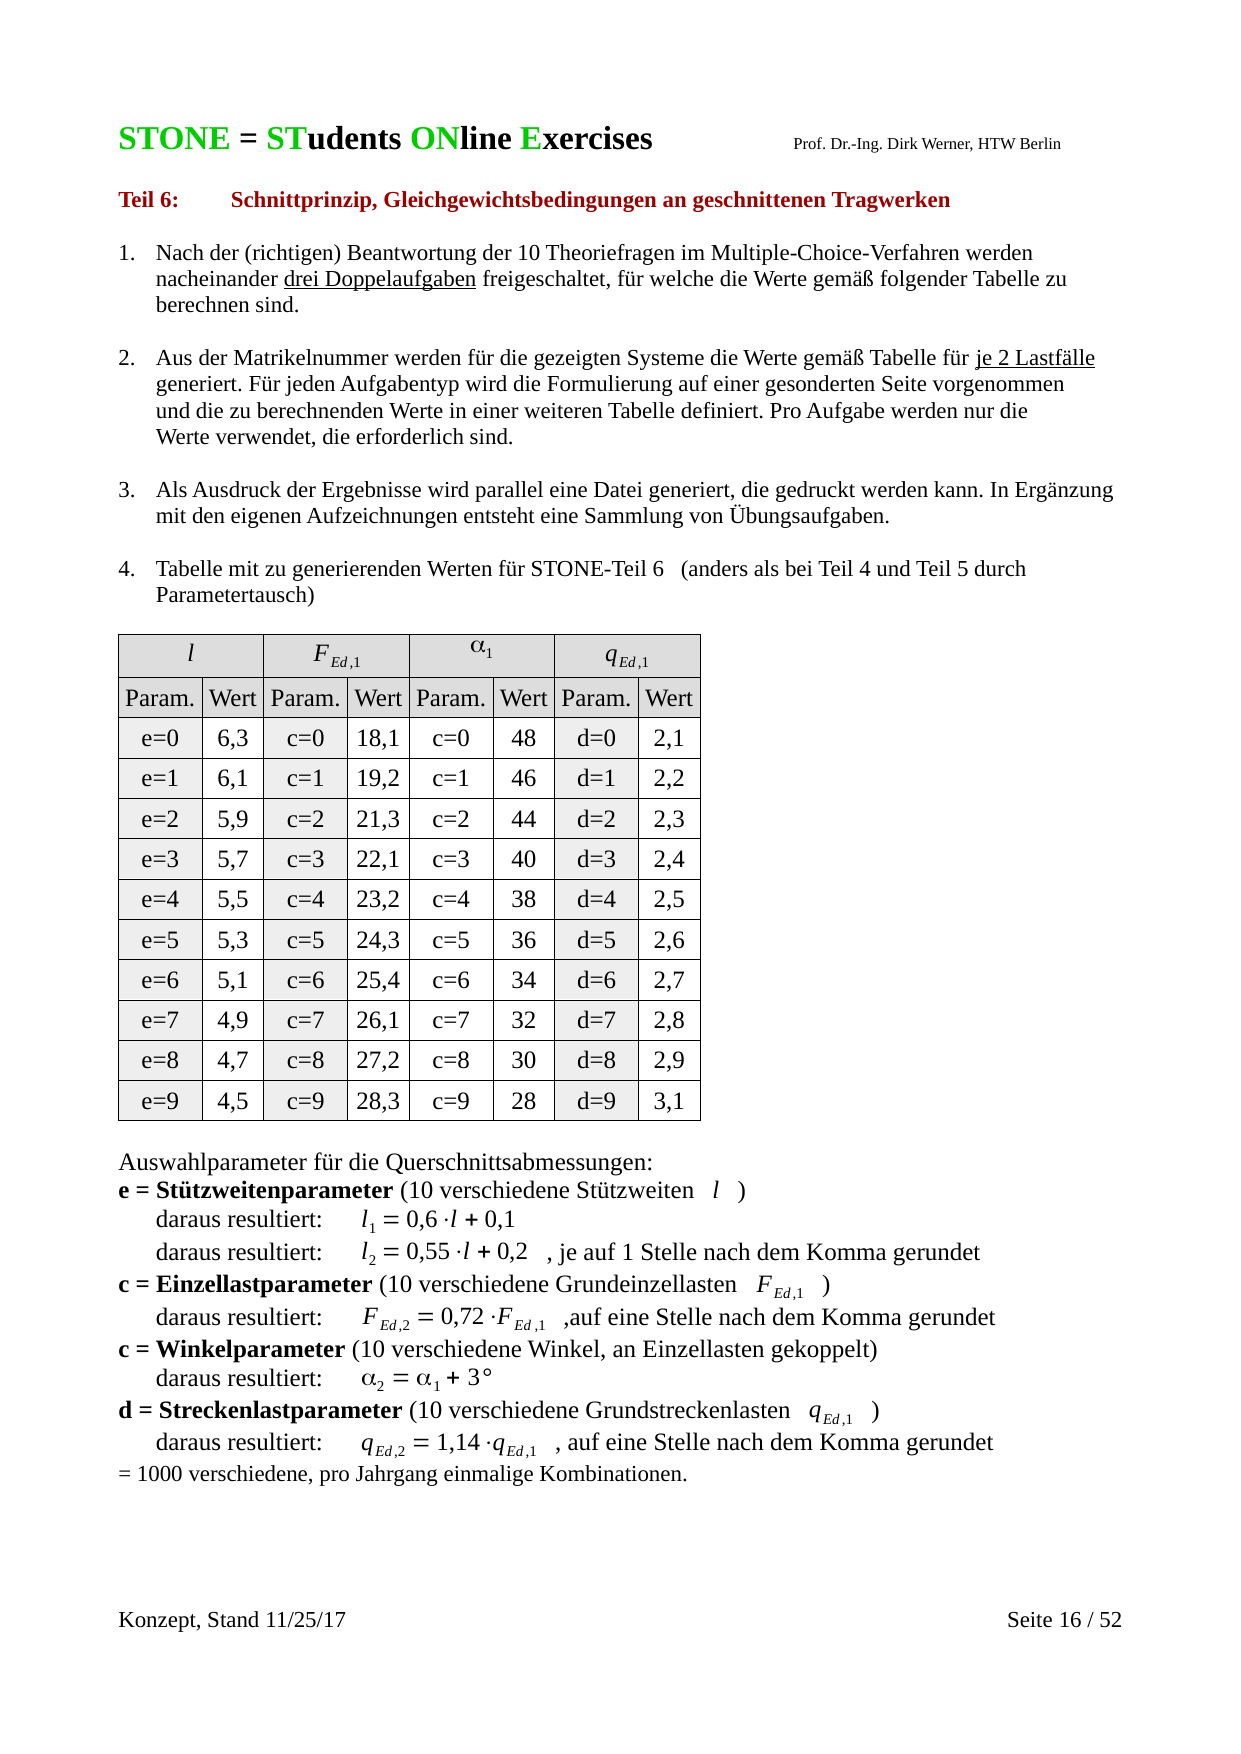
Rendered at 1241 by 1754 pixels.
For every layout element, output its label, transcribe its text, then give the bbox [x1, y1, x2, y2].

table_cell e=4 [119, 880, 202, 919]
table_cell e=2 [119, 799, 202, 838]
text daraus resultiert: [118, 1204, 1122, 1237]
text c = Winkelparameter (10 verschiedene Winkel, an Einzellasten gekoppelt) [118, 1334, 1122, 1363]
table_cell 4,9 [203, 1001, 263, 1040]
table_cell d=6 [555, 960, 638, 999]
table_cell e=5 [119, 920, 202, 959]
text daraus resultiert: , auf eine Stelle nach dem Komma gerundet [118, 1427, 1122, 1460]
text e = Stützweitenparameter (10 verschiedene Stützweiten) [118, 1176, 1122, 1204]
table_cell 5,1 [203, 960, 263, 999]
text nacheinander drei Doppelaufgaben freigeschaltet, für welche die Werte gemäß folgender Tabelle zu [118, 265, 1122, 291]
table_cell d=3 [555, 839, 638, 878]
table_cell 5,7 [203, 839, 263, 878]
table_cell 2,1 [639, 718, 700, 758]
table_cell c=5 [264, 920, 347, 959]
table_cell Param. [410, 678, 493, 717]
table_cell Wert [494, 678, 554, 717]
table_cell 25,4 [348, 960, 409, 999]
text 2. Aus der Matrikelnummer werden für die gezeigten Systeme die Werte gemäß Tabelle für je 2 Lastfälle [118, 344, 1122, 370]
text Werte verwendet, die erforderlich sind. [118, 423, 1122, 449]
text Parametertausch) [118, 581, 1122, 608]
table_cell d=0 [555, 718, 638, 758]
table_cell c=8 [264, 1041, 347, 1080]
table_cell 2,9 [639, 1041, 700, 1080]
table_cell e=3 [119, 839, 202, 878]
table_cell c=1 [410, 759, 493, 798]
text berechnen sind. [118, 291, 1122, 318]
table_cell 2,2 [639, 759, 700, 798]
table_cell e=6 [119, 960, 202, 999]
text 1. Nach der (richtigen) Beantwortung der 10 Theoriefragen im Multiple-Choice-Verfahren werden [118, 239, 1122, 265]
table_cell 28 [494, 1081, 554, 1120]
table_cell 40 [494, 839, 554, 878]
text c = Einzellastparameter (10 verschiedene Grundeinzellasten) [118, 1269, 1122, 1302]
text d = Streckenlastparameter (10 verschiedene Grundstreckenlasten) [118, 1395, 1122, 1427]
table_cell 2,6 [639, 920, 700, 959]
table_cell c=4 [410, 880, 493, 919]
table_cell c=0 [410, 718, 493, 758]
table_cell 5,9 [203, 799, 263, 838]
table_cell 46 [494, 759, 554, 798]
table_cell 30 [494, 1041, 554, 1080]
table_cell c=0 [264, 718, 347, 758]
table_cell 6,3 [203, 718, 263, 758]
table_cell 26,1 [348, 1001, 409, 1040]
table_cell c=6 [410, 960, 493, 999]
text und die zu berechnenden Werte in einer weiteren Tabelle definiert. Pro Aufgabe werden nur die [118, 397, 1122, 423]
table_cell 24,3 [348, 920, 409, 959]
table_cell 5,3 [203, 920, 263, 959]
table_cell 34 [494, 960, 554, 999]
table_cell e=9 [119, 1081, 202, 1120]
table_cell 2,8 [639, 1001, 700, 1040]
table_cell 32 [494, 1001, 554, 1040]
table_cell Param. [555, 678, 638, 717]
table_cell 18,1 [348, 718, 409, 758]
table_cell 28,3 [348, 1081, 409, 1120]
table_cell c=9 [410, 1081, 493, 1120]
table_cell c=8 [410, 1041, 493, 1080]
table_cell d=9 [555, 1081, 638, 1120]
table_cell 19,2 [348, 759, 409, 798]
table_header [555, 635, 700, 677]
table_cell e=7 [119, 1001, 202, 1040]
text Auswahlparameter für die Querschnittsabmessungen: [118, 1147, 1122, 1176]
table_cell 2,7 [639, 960, 700, 999]
table_cell 21,3 [348, 799, 409, 838]
text 4. Tabelle mit zu generierenden Werten für STONE-Teil 6 (anders als bei Teil 4 und Teil 5 durch [118, 555, 1122, 581]
table_cell c=1 [264, 759, 347, 798]
table_cell 4,5 [203, 1081, 263, 1120]
table_cell 27,2 [348, 1041, 409, 1080]
table_cell d=8 [555, 1041, 638, 1080]
text Teil 6: Schnittprinzip, Gleichgewichtsbedingungen an geschnittenen Tragwerken [118, 186, 1122, 212]
text = 1000 verschiedene, pro Jahrgang einmalige Kombinationen. [118, 1460, 1122, 1486]
table_cell 36 [494, 920, 554, 959]
table_cell e=0 [119, 718, 202, 758]
table_cell e=1 [119, 759, 202, 798]
table_cell 38 [494, 880, 554, 919]
table_cell c=7 [264, 1001, 347, 1040]
table_cell Param. [264, 678, 347, 717]
table_cell Wert [639, 678, 700, 717]
text mit den eigenen Aufzeichnungen entsteht eine Sammlung von Übungsaufgaben. [118, 502, 1122, 528]
text daraus resultiert: , je auf 1 Stelle nach dem Komma gerundet [118, 1237, 1122, 1269]
table_cell 22,1 [348, 839, 409, 878]
table_cell c=2 [410, 799, 493, 838]
table_cell 2,4 [639, 839, 700, 878]
table_cell d=5 [555, 920, 638, 959]
table_header [264, 635, 409, 677]
table_header [410, 635, 554, 677]
table_cell c=3 [264, 839, 347, 878]
table_cell d=1 [555, 759, 638, 798]
table_cell c=2 [264, 799, 347, 838]
table_cell 5,5 [203, 880, 263, 919]
table_cell e=8 [119, 1041, 202, 1080]
table_cell Wert [348, 678, 409, 717]
table_cell 2,3 [639, 799, 700, 838]
table_cell d=2 [555, 799, 638, 838]
table_cell c=3 [410, 839, 493, 878]
table_cell Param. [119, 678, 202, 717]
table_cell d=7 [555, 1001, 638, 1040]
table_cell c=5 [410, 920, 493, 959]
table_cell c=9 [264, 1081, 347, 1120]
table_cell c=7 [410, 1001, 493, 1040]
text daraus resultiert: ,auf eine Stelle nach dem Komma gerundet [118, 1302, 1122, 1334]
table_cell 44 [494, 799, 554, 838]
table_cell d=4 [555, 880, 638, 919]
table_header [119, 635, 263, 677]
table_cell c=6 [264, 960, 347, 999]
table_cell 23,2 [348, 880, 409, 919]
table_cell 3,1 [639, 1081, 700, 1120]
text daraus resultiert: [118, 1363, 1122, 1395]
table_cell 48 [494, 718, 554, 758]
table_cell 4,7 [203, 1041, 263, 1080]
table_cell 6,1 [203, 759, 263, 798]
text 3. Als Ausdruck der Ergebnisse wird parallel eine Datei generiert, die gedruckt werden kann. In Ergänzung [118, 476, 1122, 502]
table_cell 2,5 [639, 880, 700, 919]
text generiert. Für jeden Aufgabentyp wird die Formulierung auf einer gesonderten Seite vorgenommen [118, 370, 1122, 397]
table_cell c=4 [264, 880, 347, 919]
table_cell Wert [203, 678, 263, 717]
